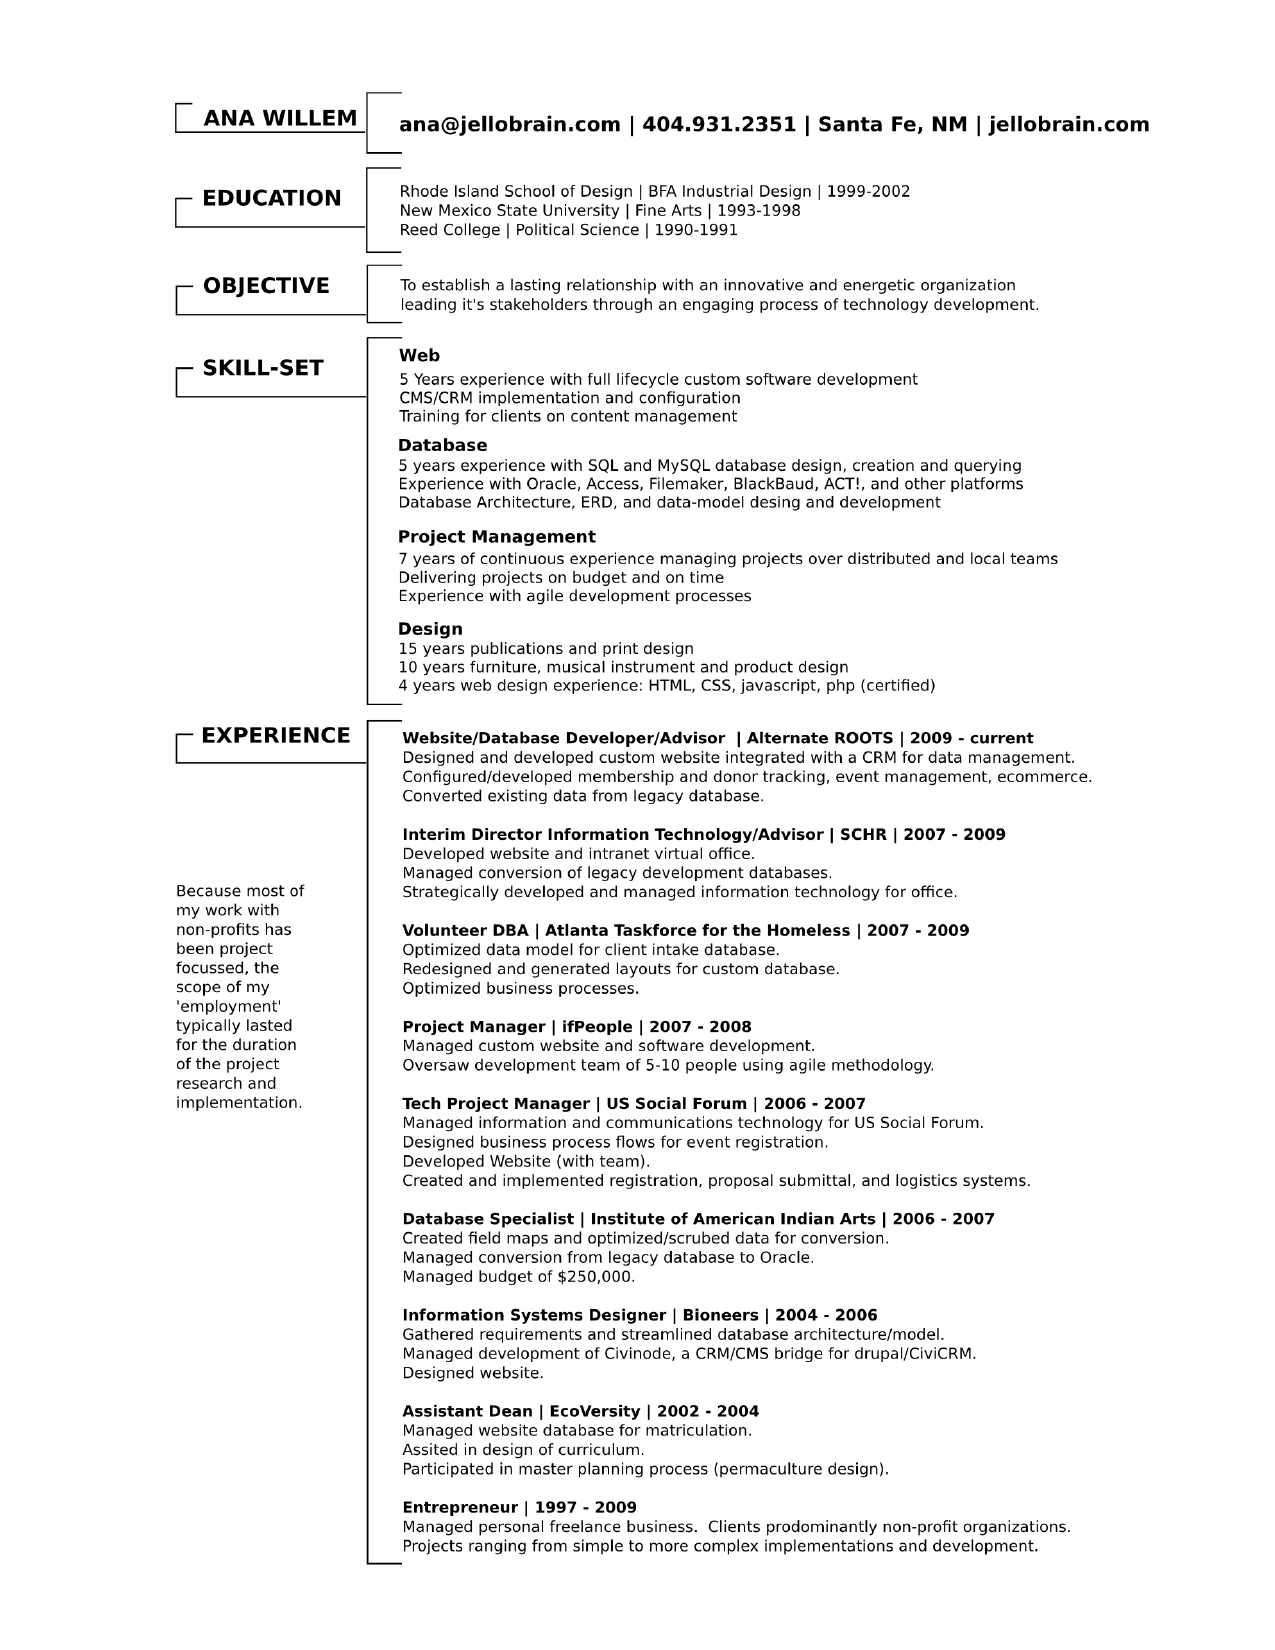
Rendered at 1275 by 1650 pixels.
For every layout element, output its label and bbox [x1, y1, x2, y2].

picture [69, 16, 1214, 1635]
